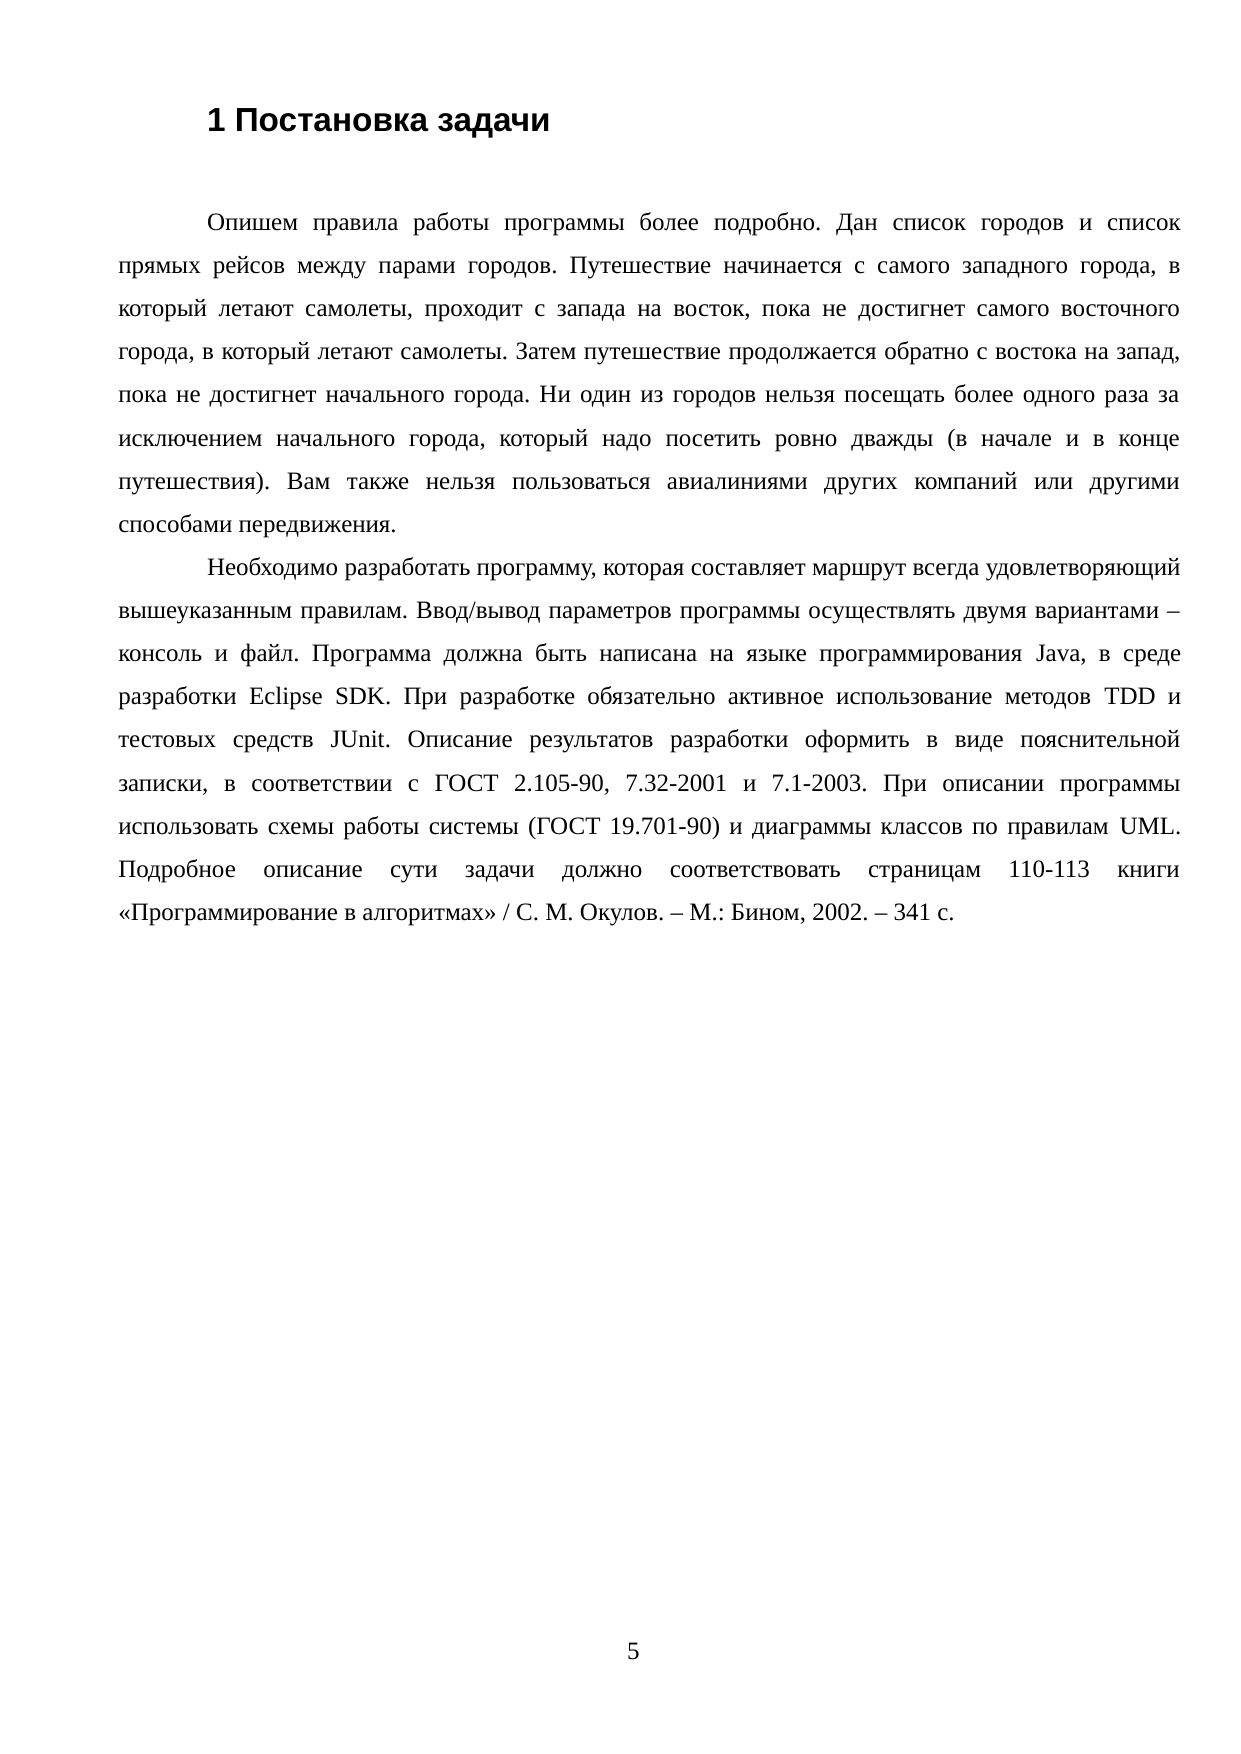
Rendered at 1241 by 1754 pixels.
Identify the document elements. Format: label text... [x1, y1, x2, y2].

text Необходимо разработать программу, которая составляет маршрут всегда удовлетворяющий вышеуказанным правилам. Ввод/вывод параметров программы осуществлять двумя вариантами – консоль и файл. Программа должна быть написана на языке программирования Java, в среде разработки Eclipse SDK. При разработке обязательно активное использование методов TDD и тестовых средств JUnit. Описание результатов разработки оформить в виде пояснительной записки, в соответствии с ГОСТ 2.105-90, 7.32-2001 и 7.1-2003. При описании программы использовать схемы работы системы (ГОСТ 19.701-90) и диаграммы классов по правилам UML. Подробное описание сути задачи должно соответствовать страницам 110-113 книги «Программирование в алгоритмах» / С. М. Окулов. – М.: Бином, 2002. – 341 с. [118, 552, 1181, 926]
subtitle 1 Постановка задачи [207, 100, 1181, 138]
text Опишем правила работы программы более подробно. Дан список городов и список прямых рейсов между парами городов. Путешествие начинается с самого западного города, в который летают самолеты, проходит с запада на восток, пока не достигнет самого восточного города, в который летают самолеты. Затем путешествие продолжается обратно с востока на запад, пока не достигнет начального города. Ни один из городов нельзя посещать более одного раза за исключением начального города, который надо посетить ровно дважды (в начале и в конце путешествия). Вам также нельзя пользоваться авиалиниями других компаний или другими способами передвижения. [118, 207, 1181, 538]
